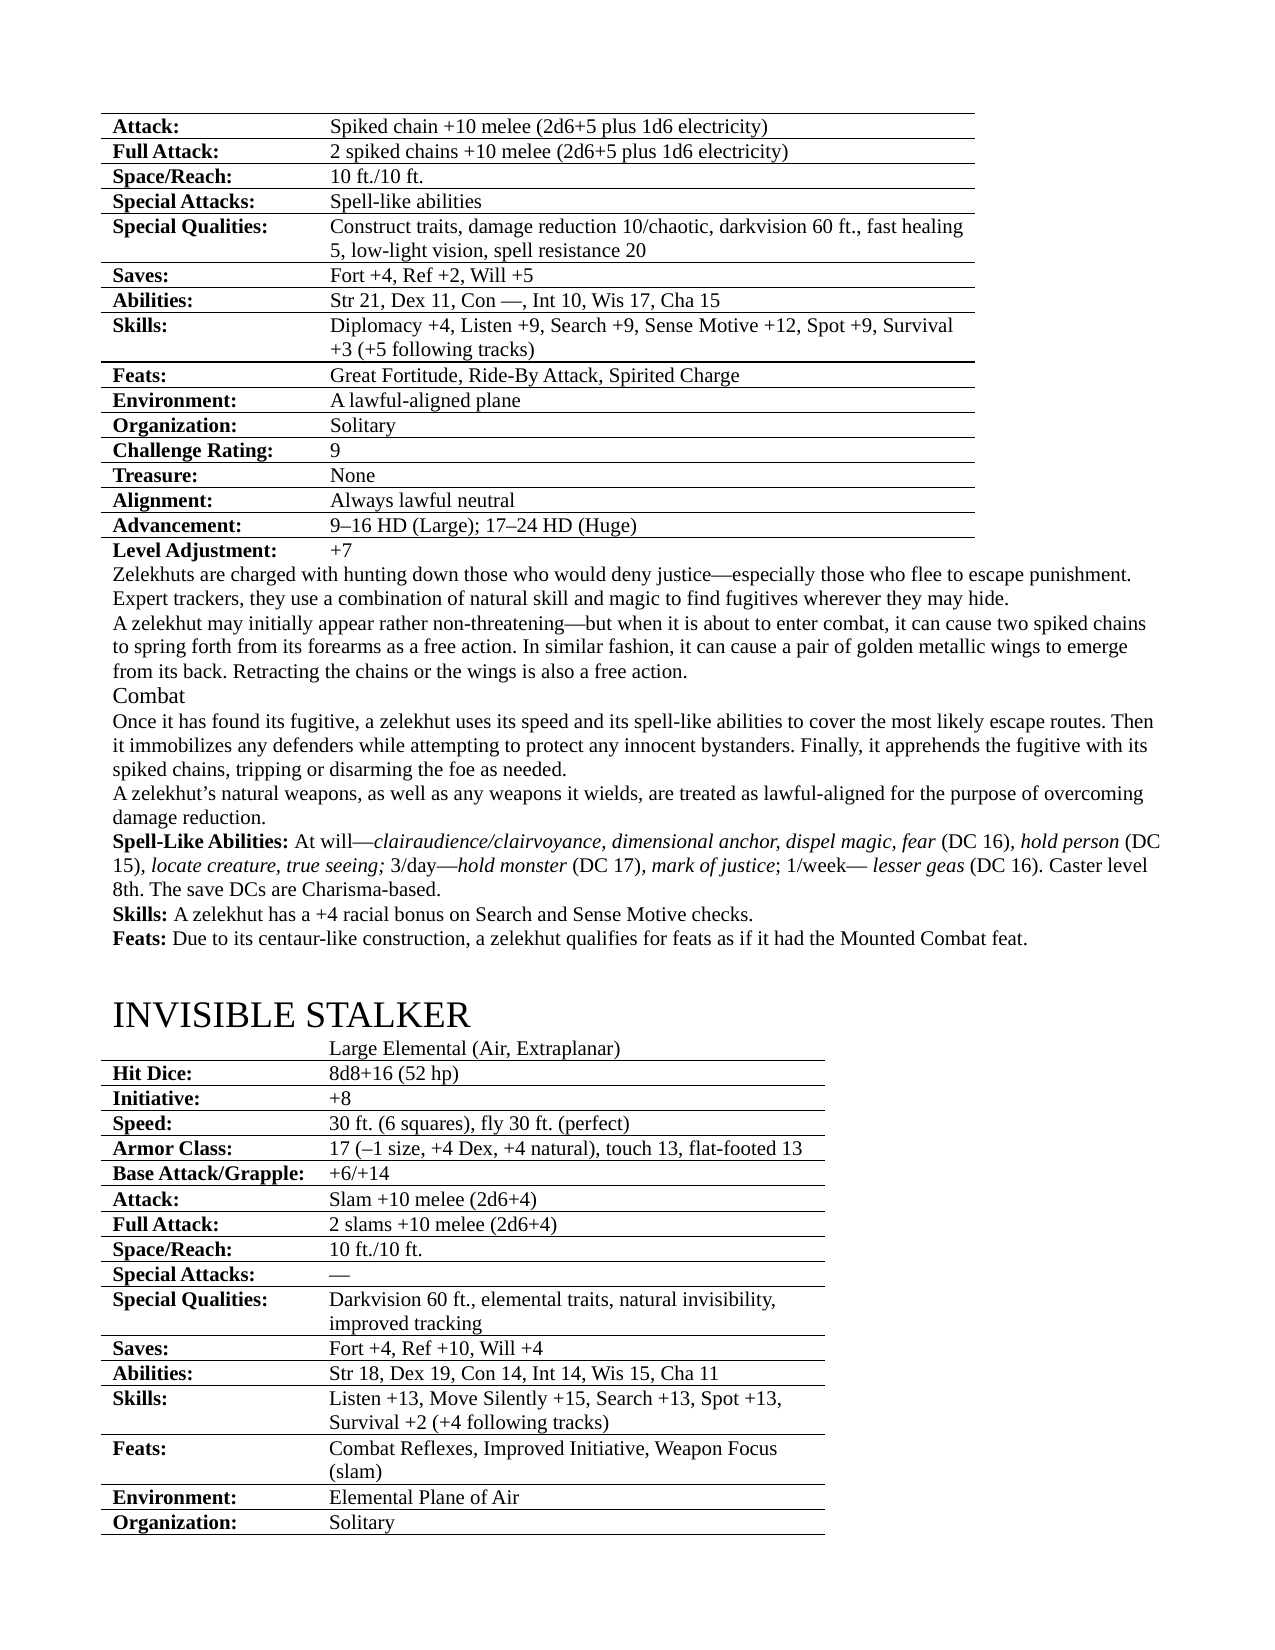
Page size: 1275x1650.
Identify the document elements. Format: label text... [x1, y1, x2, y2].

table_cell Environment: [101, 1485, 318, 1509]
text Feats: Due to its centaur-like construction, a zelekhut qualifies for feats as if it had the Mounted Combat feat. [112, 926, 1162, 949]
table_cell 2 spiked chains +10 melee (2d6+5 plus 1d6 electricity) [319, 139, 975, 163]
text Combat [112, 683, 1162, 709]
text Skills: A zelekhut has a +4 racial bonus on Search and Sense Motive checks. [112, 901, 1162, 926]
table_cell Full Attack: [101, 1212, 318, 1236]
table_cell 10 ft./10 ft. [319, 164, 975, 188]
table_cell Elemental Plane of Air [318, 1485, 825, 1509]
table_cell Hit Dice: [101, 1061, 318, 1085]
table_cell Feats: [101, 1435, 318, 1483]
table_cell 10 ft./10 ft. [318, 1237, 825, 1261]
table_cell Level Adjustment: [101, 538, 319, 562]
table_cell Fort +4, Ref +2, Will +5 [319, 263, 975, 287]
table_cell Str 21, Dex 11, Con —, Int 10, Wis 17, Cha 15 [319, 288, 975, 312]
table_cell +8 [318, 1086, 825, 1110]
text Zelekhuts are charged with hunting down those who would deny justice—especially those who flee to escape punishment. Expert trackers, they use a combination of natural skill and magic to find fugitives wherever they may hide. [112, 562, 1162, 610]
table_cell Solitary [319, 413, 975, 437]
table_cell Skills: [101, 313, 319, 361]
table_cell 9 [319, 438, 975, 462]
table_cell Always lawful neutral [319, 488, 975, 512]
table_cell Solitary [318, 1510, 825, 1534]
table_cell Abilities: [101, 288, 319, 312]
table_cell Saves: [101, 263, 319, 287]
table_cell None [319, 463, 975, 487]
table_cell Special Attacks: [101, 189, 319, 213]
table_cell 17 (–1 size, +4 Dex, +4 natural), touch 13, flat-footed 13 [318, 1136, 825, 1160]
text A zelekhut may initially appear rather non-threatening—but when it is about to enter combat, it can cause two spiked chains to spring forth from its forearms as a free action. In similar fashion, it can cause a pair of golden metallic wings to emerge from its back. Retracting the chains or the wings is also a free action. [112, 610, 1162, 683]
table_cell Listen +13, Move Silently +15, Search +13, Spot +13, Survival +2 (+4 following tracks) [318, 1386, 825, 1434]
table_header [101, 1036, 318, 1060]
table_cell Attack: [101, 1186, 318, 1211]
table_cell Slam +10 melee (2d6+4) [318, 1186, 825, 1211]
table_cell Saves: [101, 1336, 318, 1360]
table_cell Initiative: [101, 1086, 318, 1110]
table_cell Great Fortitude, Ride-By Attack, Spirited Charge [319, 363, 975, 387]
table_cell Attack: [101, 114, 319, 138]
table_cell — [318, 1262, 825, 1286]
table_cell Special Attacks: [101, 1262, 318, 1286]
table_cell Challenge Rating: [101, 438, 319, 462]
table_cell Space/Reach: [101, 1237, 318, 1261]
table_cell Feats: [101, 363, 319, 387]
text Once it has found its fugitive, a zelekhut uses its speed and its spell-like abilities to cover the most likely escape routes. Then it immobilizes any defenders while attempting to protect any innocent bystanders. Finally, it apprehends the fugitive with its spiked chains, tripping or disarming the foe as needed. [112, 709, 1162, 781]
table_cell +7 [319, 538, 975, 562]
table_header Large Elemental (Air, Extraplanar) [318, 1036, 825, 1060]
table_cell Combat Reflexes, Improved Initiative, Weapon Focus (slam) [318, 1435, 825, 1483]
table_cell Special Qualities: [101, 1287, 318, 1335]
table_cell Construct traits, damage reduction 10/chaotic, darkvision 60 ft., fast healing 5, low-light vision, spell resistance 20 [319, 214, 975, 262]
text A zelekhut’s natural weapons, as well as any weapons it wields, are treated as lawful-aligned for the purpose of overcoming damage reduction. [112, 781, 1162, 829]
table_cell Darkvision 60 ft., elemental traits, natural invisibility, improved tracking [318, 1287, 825, 1335]
table_cell Str 18, Dex 19, Con 14, Int 14, Wis 15, Cha 11 [318, 1361, 825, 1385]
table_cell Armor Class: [101, 1136, 318, 1160]
table_cell 2 slams +10 melee (2d6+4) [318, 1212, 825, 1236]
table_cell Spiked chain +10 melee (2d6+5 plus 1d6 electricity) [319, 114, 975, 138]
text INVISIBLE STALKER [112, 993, 1162, 1036]
table_cell Organization: [101, 413, 319, 437]
table_cell Alignment: [101, 488, 319, 512]
table_cell Abilities: [101, 1361, 318, 1385]
table_cell Full Attack: [101, 139, 319, 163]
table_cell +6/+14 [318, 1161, 825, 1185]
table_cell 8d8+16 (52 hp) [318, 1061, 825, 1085]
table_cell Treasure: [101, 463, 319, 487]
table_cell 9–16 HD (Large); 17–24 HD (Huge) [319, 513, 975, 537]
table_cell Speed: [101, 1111, 318, 1135]
table_cell Environment: [101, 388, 319, 412]
table_cell Skills: [101, 1386, 318, 1434]
table_cell Diplomacy +4, Listen +9, Search +9, Sense Motive +12, Spot +9, Survival +3 (+5 following tracks) [319, 313, 975, 361]
table_cell Base Attack/Grapple: [101, 1161, 318, 1185]
table_cell Space/Reach: [101, 164, 319, 188]
table_cell Organization: [101, 1510, 318, 1534]
table_cell Fort +4, Ref +10, Will +4 [318, 1336, 825, 1360]
table_cell Advancement: [101, 513, 319, 537]
table_cell A lawful-aligned plane [319, 388, 975, 412]
text Spell-Like Abilities: At will—clairaudience/clairvoyance, dimensional anchor, dispel magic, fear (DC 16), hold person (DC 15), locate creature, true seeing; 3/day—hold monster (DC 17), mark of justice; 1/week— lesser geas (DC 16). Caster level 8th. The save DCs are Charisma-based. [112, 829, 1162, 901]
table_cell 30 ft. (6 squares), fly 30 ft. (perfect) [318, 1111, 825, 1135]
table_cell Spell-like abilities [319, 189, 975, 213]
table_cell Special Qualities: [101, 214, 319, 262]
